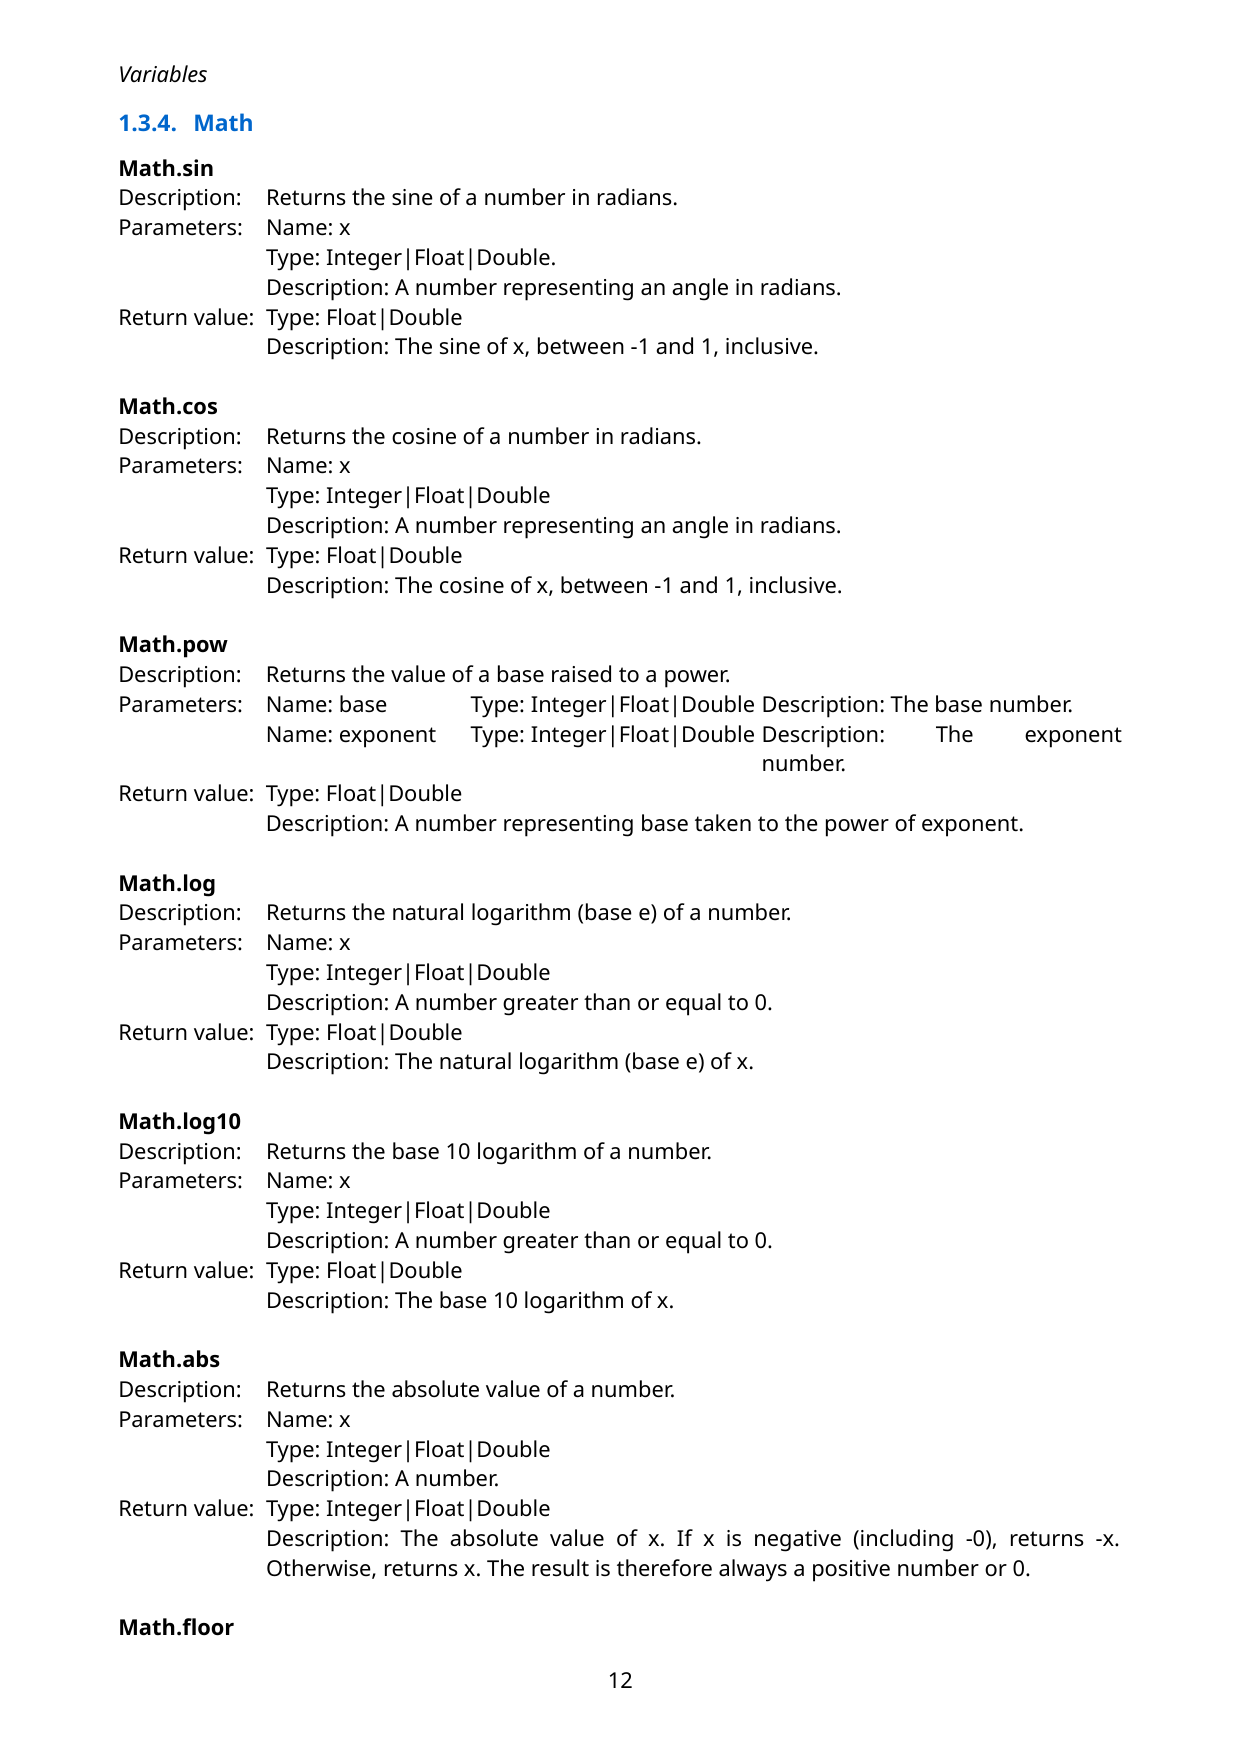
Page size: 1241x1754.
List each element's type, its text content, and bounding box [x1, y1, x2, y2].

table_cell Type: Float|Double [266, 540, 1122, 570]
table_cell [118, 1464, 266, 1493]
table_cell Type: Integer|Float|Double [266, 1493, 1122, 1523]
table_cell Return value: [118, 1255, 266, 1285]
table_cell [118, 272, 266, 302]
table_cell Description: [118, 1136, 266, 1166]
table_cell Parameters: [118, 1404, 266, 1434]
table_cell [118, 1434, 266, 1463]
table_cell [118, 719, 266, 778]
table_cell Description: The natural logarithm (base e) of x. [266, 1046, 1122, 1076]
table_header Math.abs [118, 1344, 266, 1374]
subtitle Math [118, 107, 1122, 138]
table_cell Return value: [118, 1017, 266, 1046]
table_cell [118, 1523, 266, 1583]
table_cell [118, 242, 266, 272]
table_cell Name: x [266, 927, 1122, 957]
table_cell Name: x [266, 1166, 1122, 1195]
table_cell Return value: [118, 302, 266, 331]
table_cell [118, 1225, 266, 1255]
table_cell Description: The absolute value of x. If x is negative (including -0), returns -x. Otherwise, returns x. The result is therefore always a positive number or 0. [266, 1523, 1122, 1583]
table_cell Type: Integer|Float|Double [470, 689, 761, 719]
table_header [266, 1613, 1122, 1642]
table_cell Returns the sine of a number in radians. [266, 183, 1122, 212]
table_cell Type: Integer|Float|Double. [266, 242, 1122, 272]
table_cell Name: x [266, 212, 1122, 242]
table_cell Type: Integer|Float|Double [266, 480, 1122, 510]
table_cell Description: The cosine of x, between -1 and 1, inclusive. [266, 570, 1122, 599]
table_header Math.cos [118, 391, 1122, 421]
table_cell Name: x [266, 1404, 1122, 1434]
table_cell Type: Float|Double [266, 1017, 1122, 1046]
table_cell Description: [118, 183, 266, 212]
table_cell Return value: [118, 1493, 266, 1523]
table_cell Description: A number greater than or equal to 0. [266, 1225, 1122, 1255]
table_cell [118, 1285, 266, 1314]
table_cell Type: Float|Double [266, 778, 1122, 808]
table_cell Returns the value of a base raised to a power. [266, 659, 1122, 689]
table_cell Returns the absolute value of a number. [266, 1374, 1122, 1404]
table_cell Name: exponent [266, 719, 470, 778]
table_cell [118, 331, 266, 361]
table_header Math.pow [118, 629, 1122, 659]
table_header Math.log10 [118, 1106, 266, 1136]
table_cell Returns the cosine of a number in radians. [266, 421, 1122, 451]
table_cell Type: Integer|Float|Double [266, 957, 1122, 987]
table_cell Description: The base number. [761, 689, 1122, 719]
table_cell [118, 510, 266, 540]
table_cell Description: A number greater than or equal to 0. [266, 987, 1122, 1017]
table_cell [118, 808, 266, 838]
table_cell Description: The sine of x, between -1 and 1, inclusive. [266, 331, 1122, 361]
table_cell Description: A number representing an angle in radians. [266, 272, 1122, 302]
table_cell Description: [118, 421, 266, 451]
table_cell Type: Integer|Float|Double [266, 1434, 1122, 1463]
table_cell Name: base [266, 689, 470, 719]
table_cell Returns the base 10 logarithm of a number. [266, 1136, 1122, 1166]
table_cell Parameters: [118, 689, 266, 719]
table_cell Type: Integer|Float|Double [470, 719, 761, 778]
table_cell Description: [118, 898, 266, 927]
table_cell Type: Integer|Float|Double [266, 1195, 1122, 1225]
table_cell Parameters: [118, 212, 266, 242]
table_cell Name: x [266, 451, 1122, 480]
table_cell Parameters: [118, 927, 266, 957]
table_cell [118, 987, 266, 1017]
table_cell Returns the natural logarithm (base e) of a number. [266, 898, 1122, 927]
table_cell [118, 957, 266, 987]
table_cell Return value: [118, 778, 266, 808]
table_cell Type: Float|Double [266, 302, 1122, 331]
table_cell Description: [118, 659, 266, 689]
table_header [266, 1344, 1122, 1374]
table_cell [118, 570, 266, 599]
table_header [266, 1106, 1122, 1136]
table_header Math.log [118, 868, 1122, 897]
table_cell [118, 1046, 266, 1076]
table_cell Description: The exponent number. [761, 719, 1122, 778]
table_cell Description: A number representing base taken to the power of exponent. [266, 808, 1122, 838]
table_cell Type: Float|Double [266, 1255, 1122, 1285]
table_cell Description: A number representing an angle in radians. [266, 510, 1122, 540]
table_cell Return value: [118, 540, 266, 570]
table_cell Description: The base 10 logarithm of x. [266, 1285, 1122, 1314]
table_cell [118, 480, 266, 510]
table_cell Description: [118, 1374, 266, 1404]
table_cell Description: A number. [266, 1464, 1122, 1493]
table_cell Parameters: [118, 451, 266, 480]
table_cell [118, 1195, 266, 1225]
table_header Math.sin [118, 153, 1122, 182]
table_cell Parameters: [118, 1166, 266, 1195]
table_header Math.floor [118, 1613, 266, 1642]
